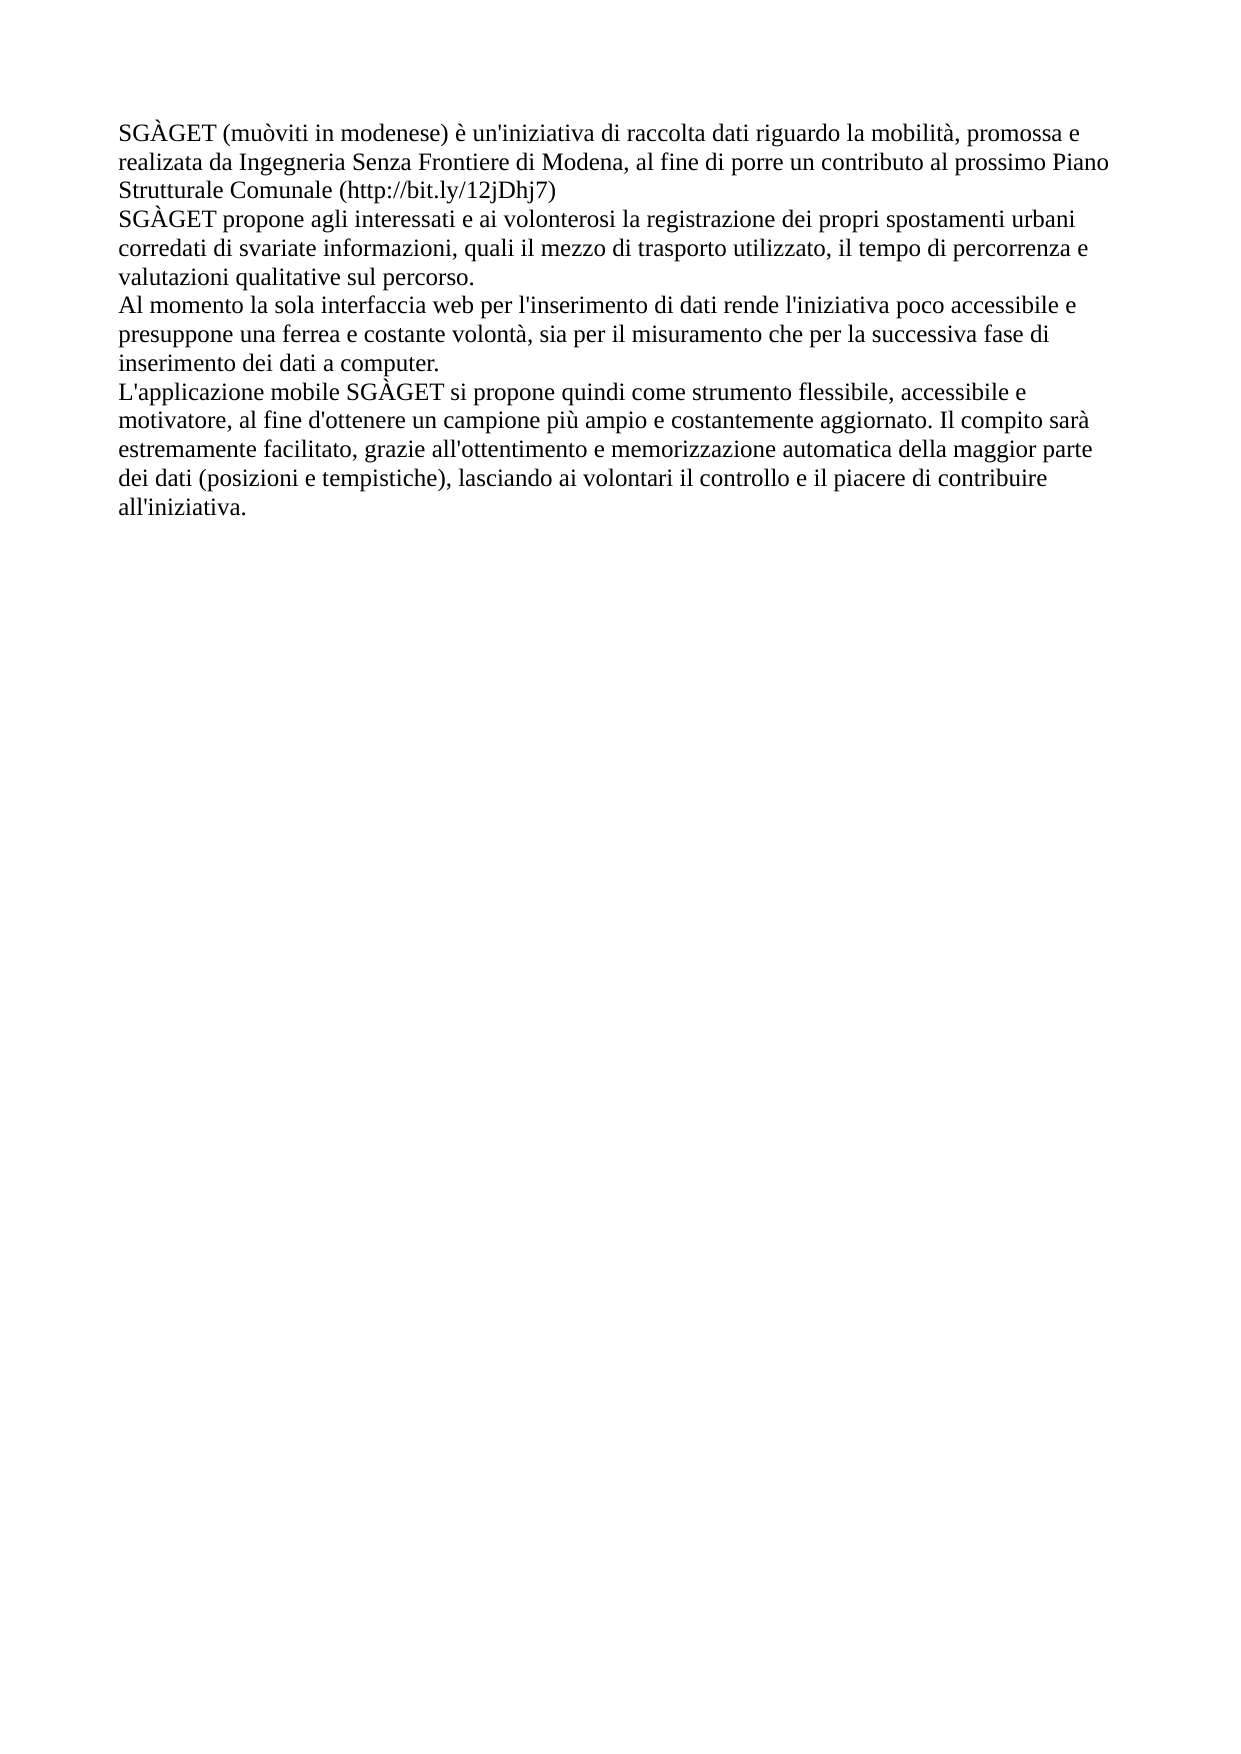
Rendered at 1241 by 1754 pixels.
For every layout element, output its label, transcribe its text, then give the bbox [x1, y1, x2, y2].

text SGÀGET (muòviti in modenese) è un'iniziativa di raccolta dati riguardo la mobilità, promossa e realizata da Ingegneria Senza Frontiere di Modena, al fine di porre un contributo al prossimo Piano Strutturale Comunale (http://bit.ly/12jDhj7) SGÀGET propone agli interessati e ai volonterosi la registrazione dei propri spostamenti urbani corredati di svariate informazioni, quali il mezzo di trasporto utilizzato, il tempo di percorrenza e valutazioni qualitative sul percorso. [118, 118, 1122, 291]
text L'applicazione mobile SGÀGET si propone quindi come strumento flessibile, accessibile e motivatore, al fine d'ottenere un campione più ampio e costantemente aggiornato. Il compito sarà estremamente facilitato, grazie all'ottentimento e memorizzazione automatica della maggior parte dei dati (posizioni e tempistiche), lasciando ai volontari il controllo e il piacere di contribuire all'iniziativa. [118, 377, 1122, 521]
text Al momento la sola interfaccia web per l'inserimento di dati rende l'iniziativa poco accessibile e presuppone una ferrea e costante volontà, sia per il misuramento che per la successiva fase di inserimento dei dati a computer. [118, 291, 1122, 377]
